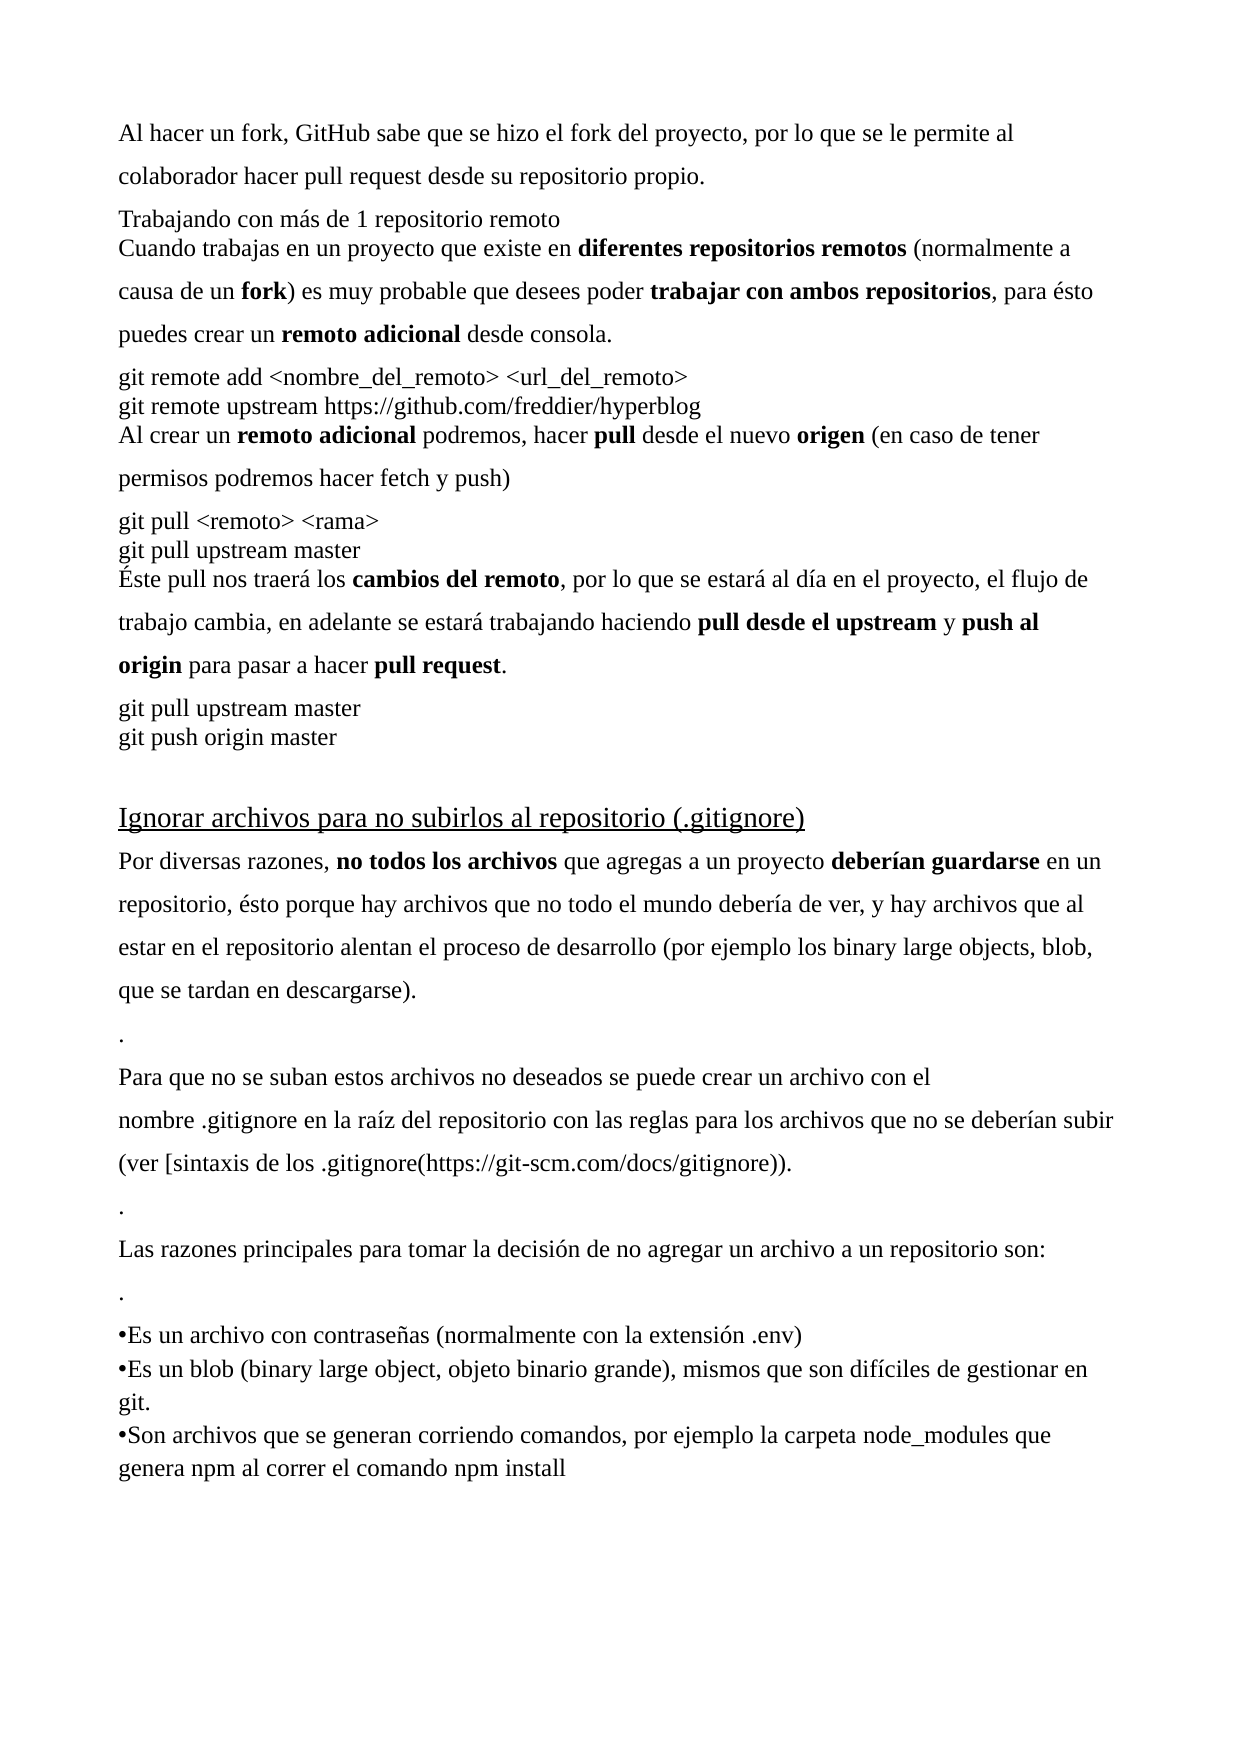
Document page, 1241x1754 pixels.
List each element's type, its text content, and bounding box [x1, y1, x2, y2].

text git remote upstream https://github.com/freddier/hyperblog [118, 391, 1122, 420]
text Por diversas razones, no todos los archivos que agregas a un proyecto deberían guardarse en un repositorio, ésto porque hay archivos que no todo el mundo debería de ver, y hay archivos que al estar en el repositorio alentan el proceso de desarrollo (por ejemplo los binary large objects, blob, que se tardan en descargarse). . Para que no se suban estos archivos no deseados se puede crear un archivo con el nombre .gitignore en la raíz del repositorio con las reglas para los archivos que no se deberían subir (ver [sintaxis de los .gitignore(https://git-scm.com/docs/gitignore)). . Las razones principales para tomar la decisión de no agregar un archivo a un repositorio son: . [118, 846, 1122, 1306]
text git pull <remoto> <rama> [118, 506, 1122, 535]
list Es un archivo con contraseñas (normalmente con la extensión .env) [118, 1321, 1122, 1349]
list Son archivos que se generan corriendo comandos, por ejemplo la carpeta node_modules que genera npm al correr el comando npm install [118, 1420, 1122, 1481]
text Cuando trabajas en un proyecto que existe en diferentes repositorios remotos (normalmente a causa de un fork) es muy probable que desees poder trabajar con ambos repositorios, para ésto puedes crear un remoto adicional desde consola. [118, 233, 1122, 348]
text git push origin master [118, 722, 1122, 751]
text git remote add <nombre_del_remoto> <url_del_remoto> [118, 362, 1122, 391]
list Es un blob (binary large object, objeto binario grande), mismos que son difíciles de gestionar en git. [118, 1354, 1122, 1415]
text git pull upstream master [118, 535, 1122, 564]
text Al hacer un fork, GitHub sabe que se hizo el fork del proyecto, por lo que se le permite al colaborador hacer pull request desde su repositorio propio. [118, 118, 1122, 190]
text git pull upstream master [118, 693, 1122, 722]
subtitle Trabajando con más de 1 repositorio remoto [118, 204, 1122, 233]
text Éste pull nos traerá los cambios del remoto, por lo que se estará al día en el proyecto, el flujo de trabajo cambia, en adelante se estará trabajando haciendo pull desde el upstream y push al origin para pasar a hacer pull request. [118, 564, 1122, 679]
subtitle Ignorar archivos para no subirlos al repositorio (.gitignore) [118, 800, 1122, 834]
text Al crear un remoto adicional podremos, hacer pull desde el nuevo origen (en caso de tener permisos podremos hacer fetch y push) [118, 420, 1122, 492]
